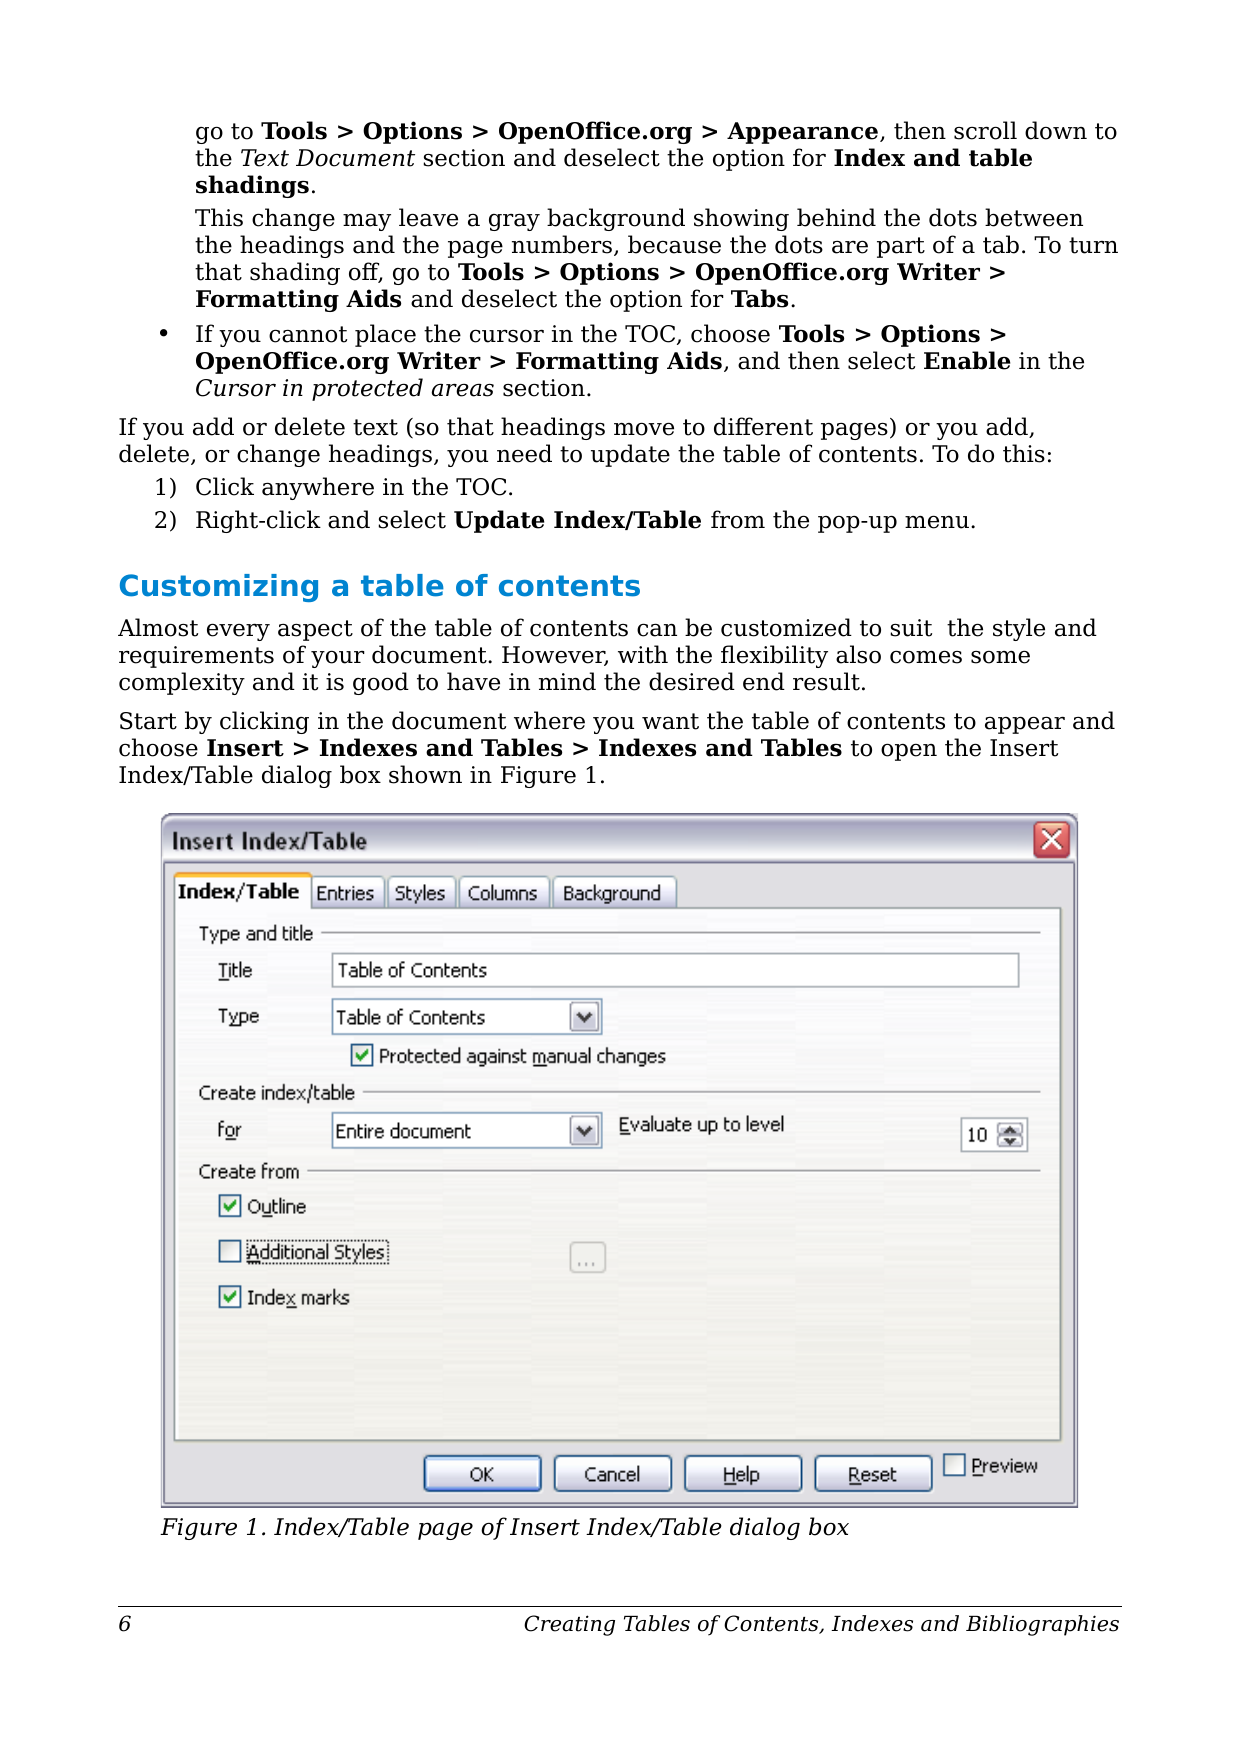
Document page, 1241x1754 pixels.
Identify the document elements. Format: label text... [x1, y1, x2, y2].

picture [160, 813, 1079, 1508]
list If you add or delete text (so that headings move to different pages) or you add, delete, or change headings, you need to update the table of contents. To do this: [118, 414, 1122, 467]
text Almost every aspect of the table of contents can be customized to suit the style and requirements of your document. However, with the flexibility also comes some complexity and it is good to have in mind the desired end result. [118, 616, 1122, 696]
subtitle Customizing a table of contents [118, 569, 1122, 603]
list go to Tools > Options > OpenOffice.org > Appearance, then scroll down to the Text Document section and deselect the option for Index and table shadings. [156, 118, 1122, 199]
list Right-click and select Update Index/Table from the pop-up menu. [177, 507, 1122, 534]
text Start by clicking in the document where you want the table of contents to appear and choose Insert > Indexes and Tables > Indexes and Tables to open the Insert Index/Table dialog box shown in Figure 1. [118, 708, 1122, 788]
list This change may leave a gray background showing behind the dots between the headings and the page numbers, because the dots are part of a tab. To turn that shading off, go to Tools > Options > OpenOffice.org Writer > Formatting Aids and deselect the option for Tabs. [195, 205, 1122, 313]
list Click anywhere in the TOC. [177, 474, 1122, 501]
list If you cannot place the cursor in the TOC, choose Tools > Options > OpenOffice.org Writer > Formatting Aids, and then select Enable in the Cursor in protected areas section. [156, 319, 1122, 402]
text Figure 1. Index/Table page of Insert Index/Table dialog box [161, 1514, 1079, 1541]
